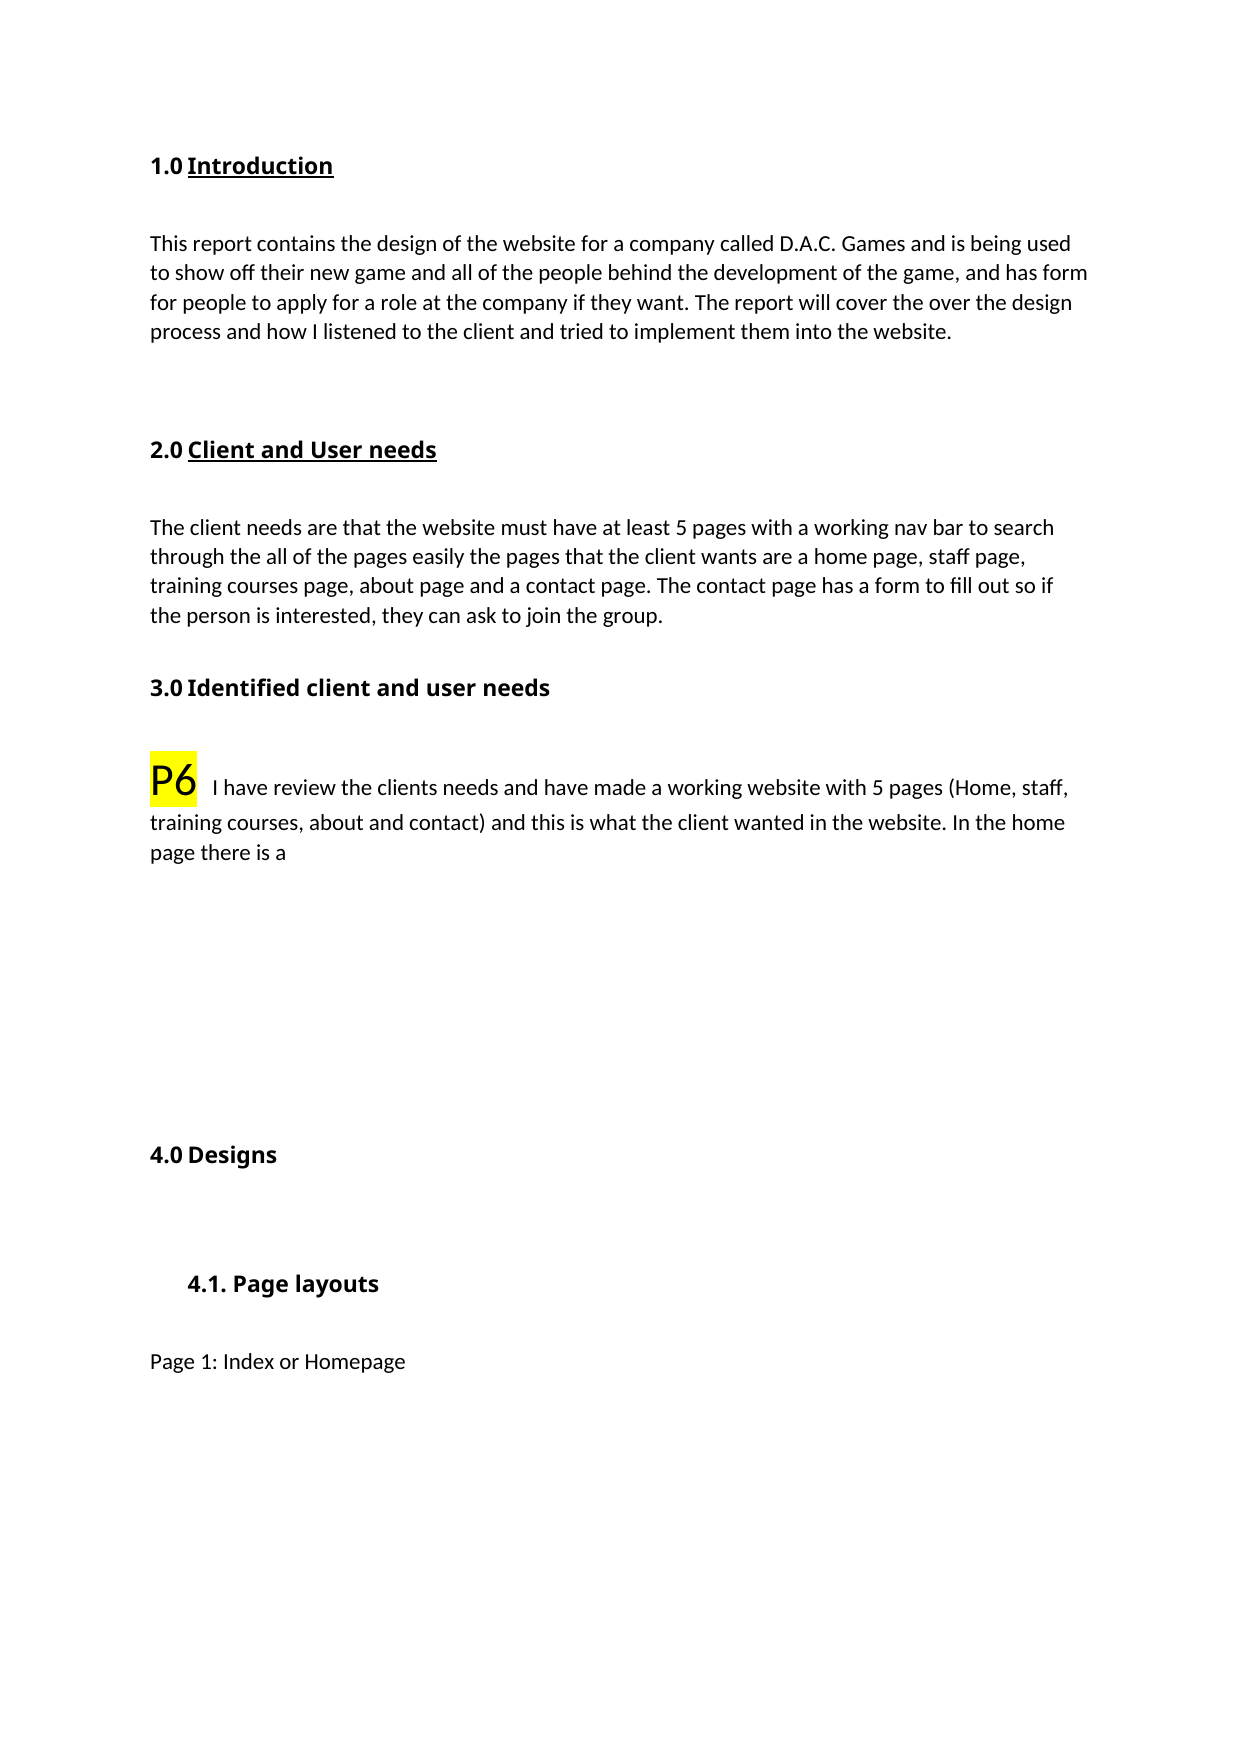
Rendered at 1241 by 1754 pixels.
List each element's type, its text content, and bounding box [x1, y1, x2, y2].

subtitle Page layouts [187, 1268, 1090, 1299]
subtitle Introduction [150, 150, 1090, 181]
subtitle Designs [150, 1139, 1090, 1170]
text The client needs are that the website must have at least 5 pages with a working nav bar to search through the all of the pages easily the pages that the client wants are a home page, staff page, training courses page, about page and a contact page. The contact page has a form to fill out so if the person is interested, they can ask to join the group. [150, 513, 1090, 629]
subtitle Client and User needs [150, 434, 1090, 465]
text Page 1: Index or Homepage [150, 1347, 1090, 1375]
text P6 I have review the clients needs and have made a working website with 5 pages (Home, staff, training courses, about and contact) and this is what the client wanted in the website. In the home page there is a [150, 751, 1090, 866]
text This report contains the design of the website for a company called D.A.C. Games and is being used to show off their new game and all of the people behind the development of the game, and has form for people to apply for a role at the company if they want. The report will cover the over the design process and how I listened to the client and tried to implement them into the website. [150, 229, 1090, 345]
subtitle Identified client and user needs [150, 672, 1090, 703]
